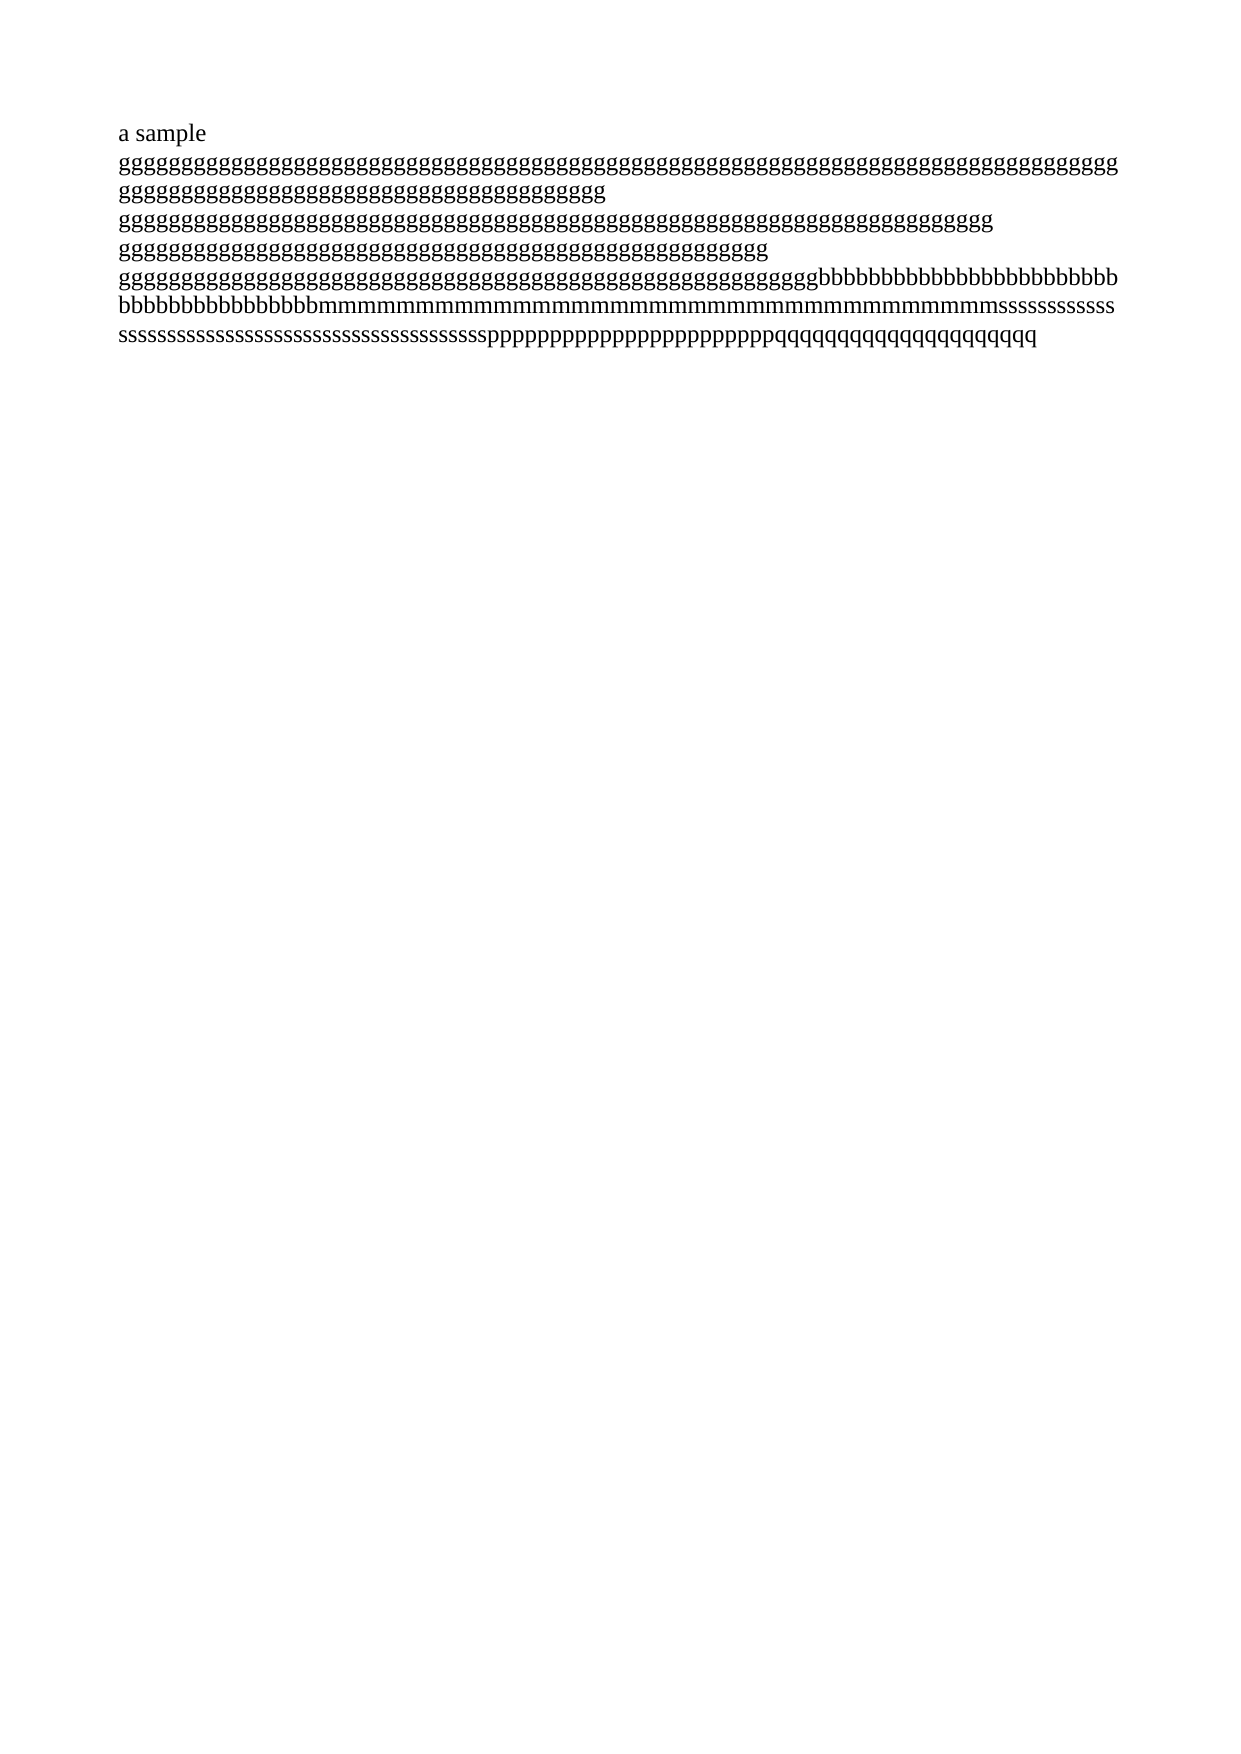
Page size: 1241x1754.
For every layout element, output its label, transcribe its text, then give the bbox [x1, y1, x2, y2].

text ggggggggggggggggggggggggggggggggggggggggggggggggggggggggggggggggggggggggggggggggggggggggggggggggggggggggggggggggggggggg [118, 147, 1122, 204]
text ggggggggggggggggggggggggggggggggggggggggggggggggggggggggbbbbbbbbbbbbbbbbbbbbbbbbbbbbbbbbbbbbbbbbmmmmmmmmmmmmmmmmmmmmmmmmmmmmmmmmmmmsssssssssssssssssssssssssssssssssssssssssssssssssspppppppppppppppppppppppqqqqqqqqqqqqqqqqqqqqq [118, 262, 1122, 348]
text a sample [118, 118, 1122, 147]
text gggggggggggggggggggggggggggggggggggggggggggggggggggg [118, 233, 1122, 262]
text gggggggggggggggggggggggggggggggggggggggggggggggggggggggggggggggggggggg [118, 204, 1122, 233]
